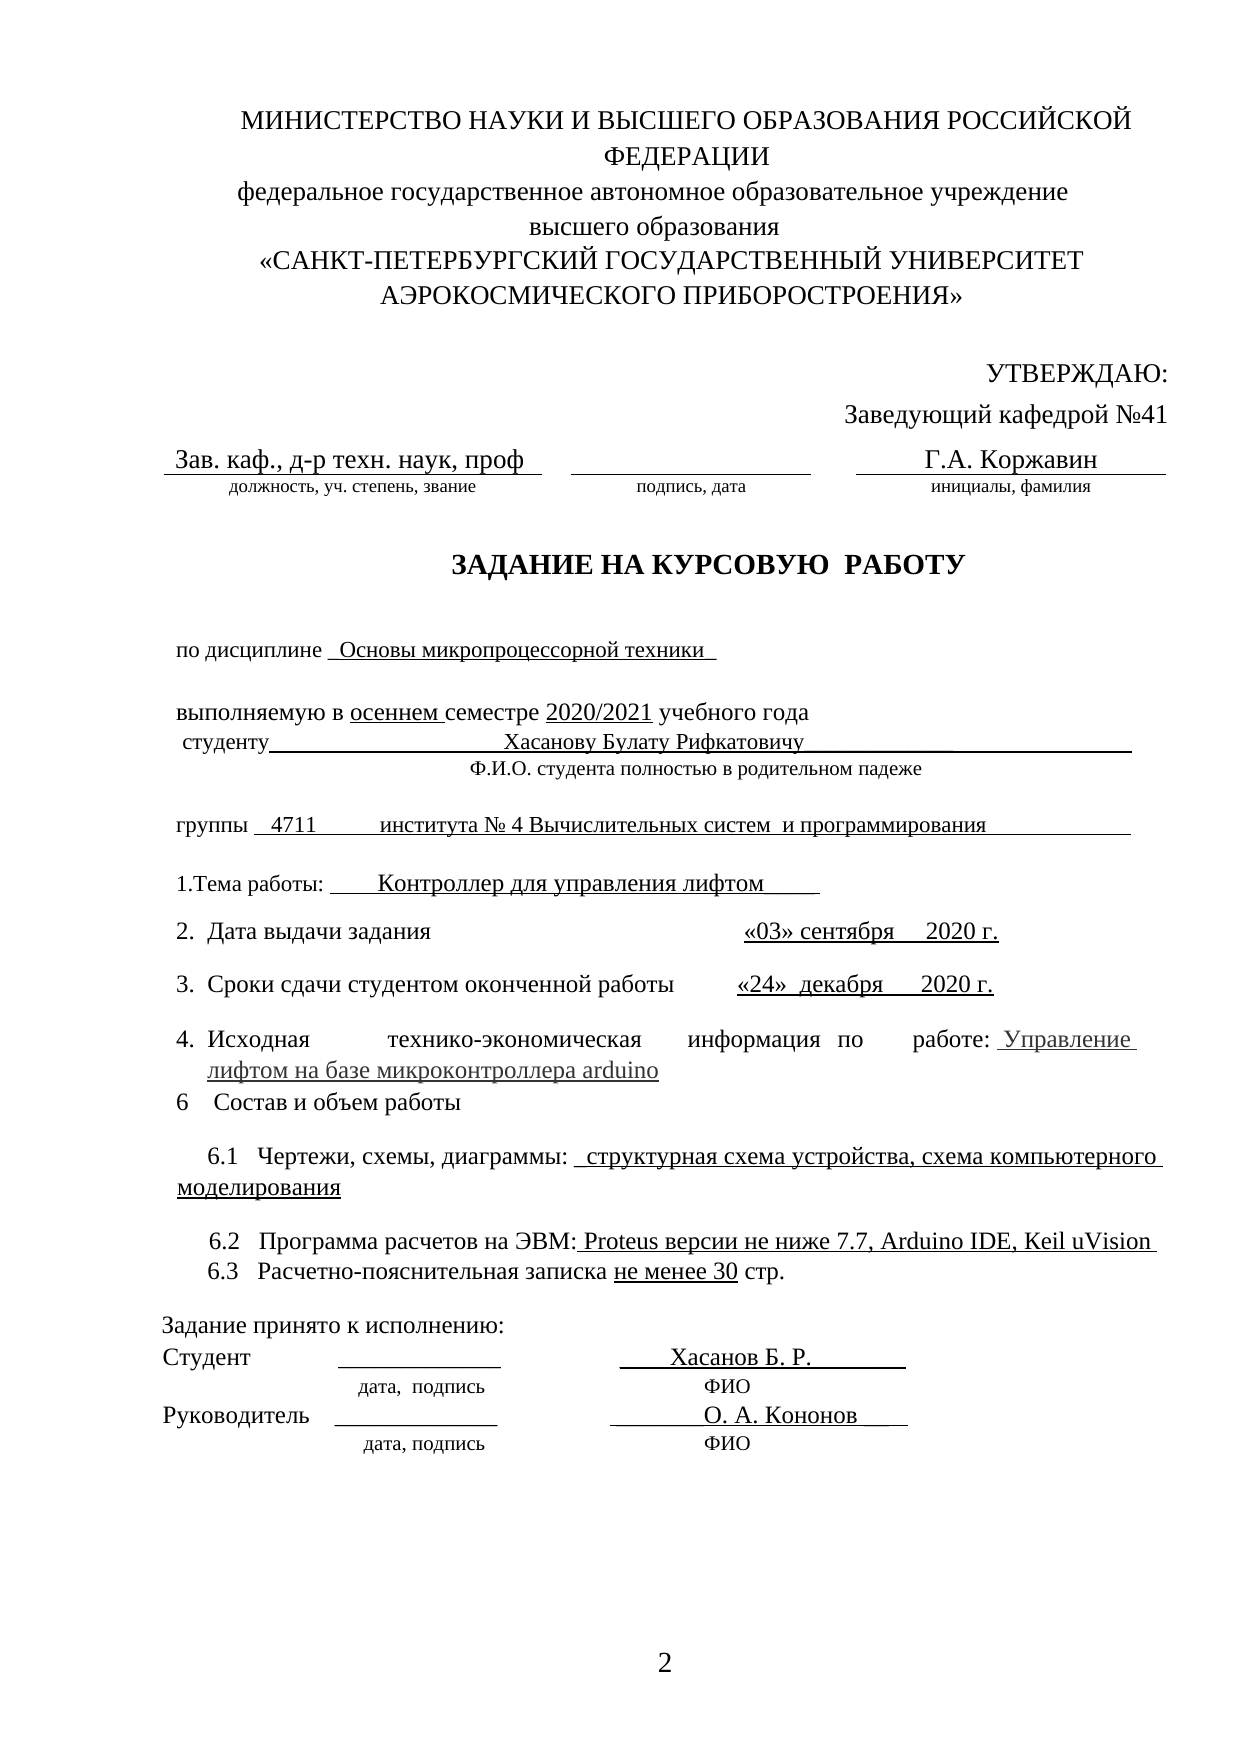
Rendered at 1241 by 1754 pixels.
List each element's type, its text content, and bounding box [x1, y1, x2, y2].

table_header [571, 443, 811, 474]
text 6.3 Расчетно-пояснительная записка не менее 30 стр. [176, 1256, 1167, 1285]
text ФЕДЕРАЦИИ [206, 140, 1167, 171]
table_cell [811, 474, 856, 504]
text студенту Хасанову Булату Рифкатовичу_____________ [176, 728, 1137, 755]
table_header Зав. каф., д-р техн. наук, проф [164, 443, 542, 474]
list Исходная технико-экономическая информация по работе: Управление лифтом на базе микроконтроллера arduino [176, 1024, 1167, 1084]
text АЭРОКОСМИЧЕСКОГО ПРИБОРОСТРОЕНИЯ» [206, 279, 1137, 311]
table_cell [542, 474, 571, 504]
table_header [542, 443, 571, 474]
table_header Г.А. Коржавин [856, 443, 1166, 474]
list Сроки сдачи студентом оконченной работы «24» декабря 2020 г. [176, 969, 1167, 998]
text 1.Тема работы: Контроллер для управления лифтом____ [176, 868, 1167, 897]
text по дисциплине _Основы микропроцессорной техники_ [176, 636, 1167, 663]
text группы 4711 института № 4 Вычислительных систем и программирования [176, 811, 1167, 838]
list Состав и объем работы [176, 1087, 1167, 1116]
text 6.1 Чертежи, схемы, диаграммы: _структурная схема устройства, схема компьютерного моделирования [176, 1141, 1167, 1201]
text Руководитель _____________ _______О. А. Кононов __ [162, 1400, 1167, 1428]
text Заведующий кафедрой №41 [162, 398, 1168, 429]
text «САНКТ-ПЕТЕРБУРГСКИЙ ГОСУДАРСТВЕННЫЙ УНИВЕРСИТЕТ [206, 244, 1137, 275]
text выполняемую в осеннем семестре 2020/2021 учебного года [176, 697, 1167, 725]
text 6.2 Программа расчетов на ЭВМ: Proteus версии не ниже 7.7, Arduino IDE, Кeil uVision [177, 1226, 1167, 1255]
text дата, подпись ФИО [176, 1374, 1167, 1398]
table_cell инициалы, фамилия [856, 475, 1166, 504]
text Задание принято к исполнению: [161, 1311, 1167, 1339]
text Ф.И.О. студента полностью в родительном падеже [162, 756, 1167, 780]
text УТВЕРЖДАЮ: [162, 357, 1168, 388]
list Дата выдачи задания «03» сентября 2020 г. [176, 916, 1167, 945]
text Студент _____________ _ Хасанов Б. Р. ___ [162, 1342, 1167, 1371]
table_cell должность, уч. степень, звание [164, 475, 542, 504]
text ЗАДАНИЕ НА КУРСОВУЮ РАБОТУ [162, 547, 1167, 581]
table_cell подпись, дата [571, 475, 811, 504]
text дата, подпись ФИО [176, 1431, 1167, 1455]
text МИНИСТЕРСТВО НАУКИ И ВЫСШЕГО ОБРАЗОВАНИЯ РОССИЙСКОЙ [206, 104, 1167, 135]
text федеральное государственное автономное образовательное учреждение высшего образования [237, 175, 1167, 241]
table_header [811, 443, 856, 474]
